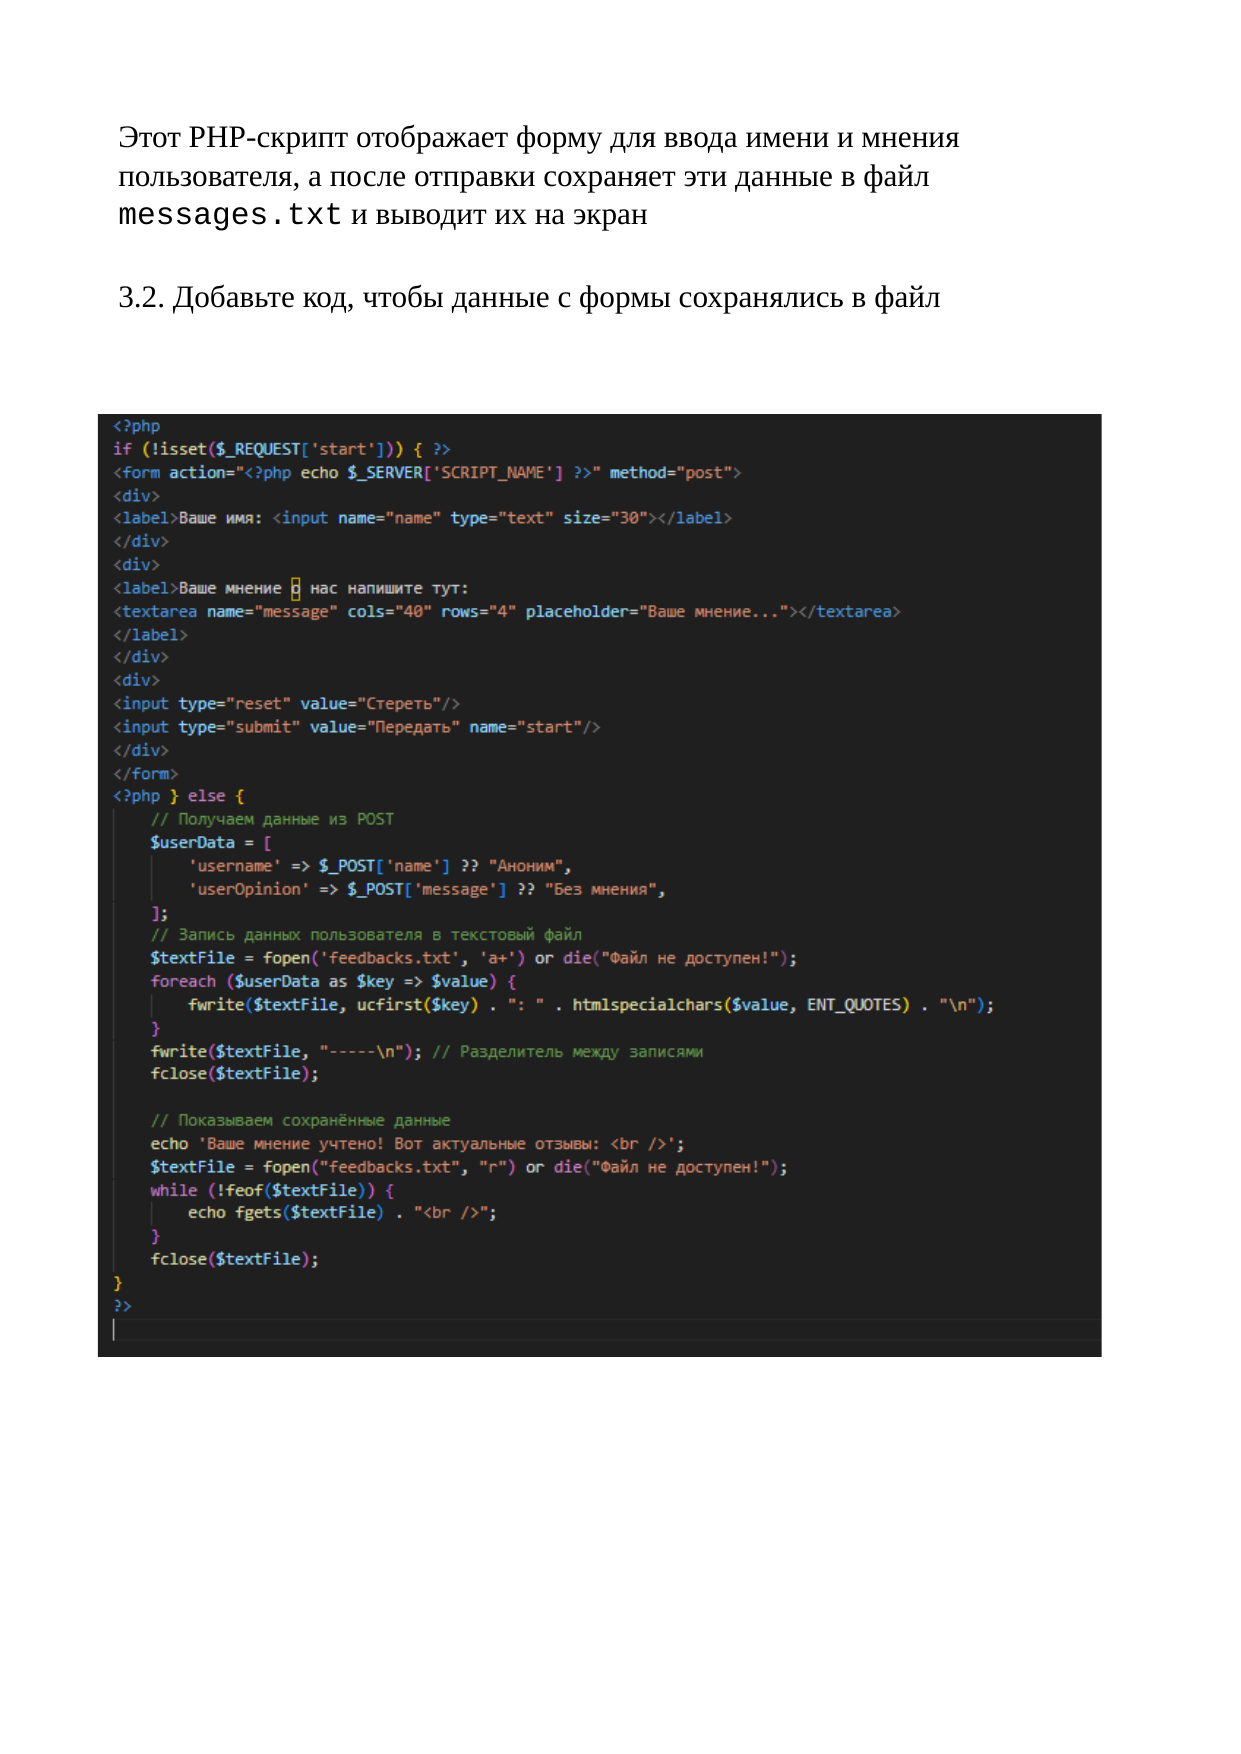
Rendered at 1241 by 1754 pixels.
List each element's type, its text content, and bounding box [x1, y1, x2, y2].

picture [97, 414, 1102, 1357]
text 3.2. Добавьте код, чтобы данные с формы сохранялись в файл [118, 279, 1122, 315]
text Этот PHP-скрипт отображает форму для ввода имени и мнения пользователя, а после отправки сохраняет эти данные в файл messages.txt и выводит их на экран [118, 118, 1122, 234]
